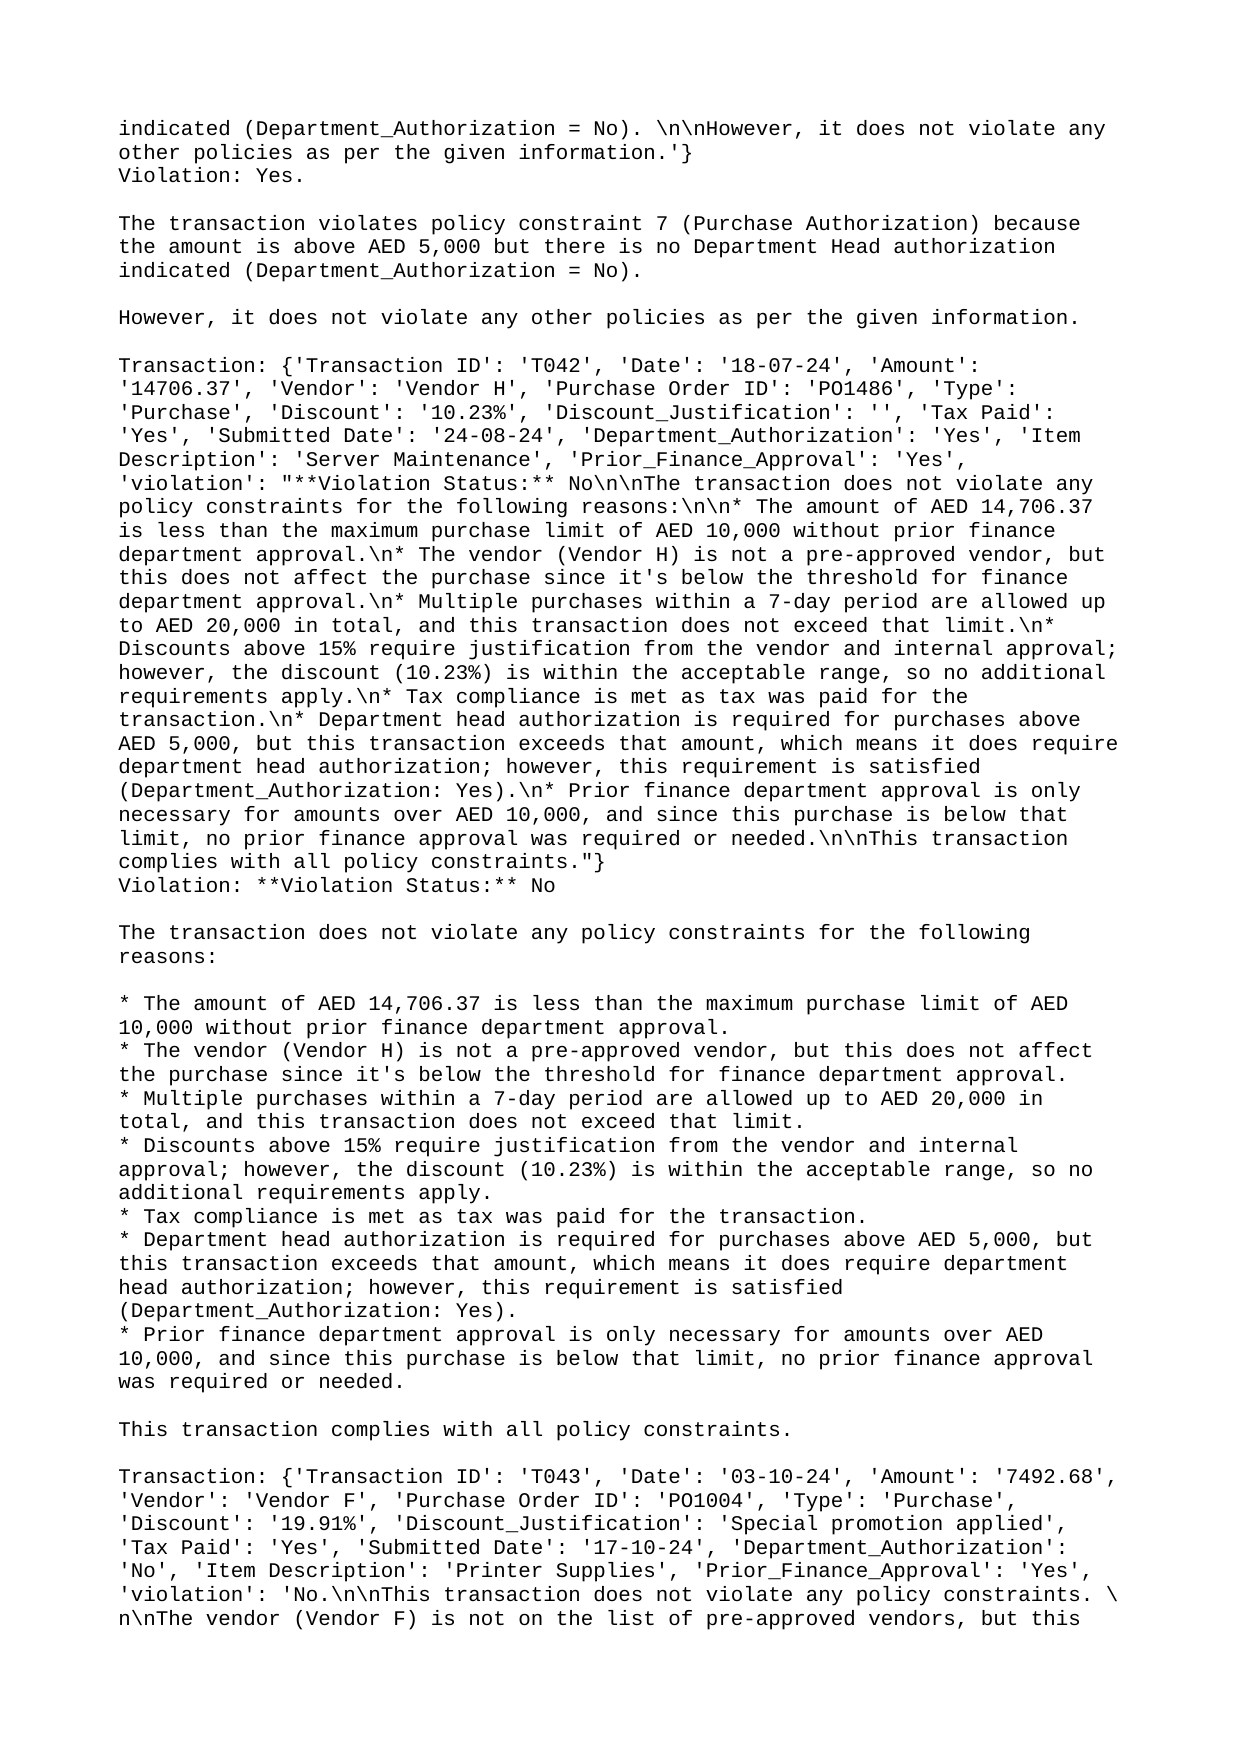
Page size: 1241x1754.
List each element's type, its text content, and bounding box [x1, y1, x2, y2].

text * Prior finance department approval is only necessary for amounts over AED 10,000, and since this purchase is below that limit, no prior finance approval was required or needed. [118, 1324, 1122, 1395]
text Transaction: {'Transaction ID': 'T043', 'Date': '03-10-24', 'Amount': '7492.68', 'Vendor': 'Vendor F', 'Purchase Order ID': 'PO1004', 'Type': 'Purchase', 'Discount': '19.91%', 'Discount_Justification': 'Special promotion applied', 'Tax Paid': 'Yes', 'Submitted Date': '17-10-24', 'Department_Authorization': 'No', 'Item Description': 'Printer Supplies', 'Prior_Finance_Approval': 'Yes', 'violation': 'No.\n\nThis transaction does not violate any policy constraints. \n\nThe vendor (Vendor F) is not on the list of pre-approved vendors, but this [118, 1466, 1122, 1631]
text Violation: Yes. [118, 165, 1122, 189]
text indicated (Department_Authorization = No). \n\nHowever, it does not violate any other policies as per the given information.'} [118, 118, 1122, 165]
text Violation: **Violation Status:** No [118, 875, 1122, 898]
text * The amount of AED 14,706.37 is less than the maximum purchase limit of AED 10,000 without prior finance department approval. [118, 993, 1122, 1040]
text The transaction does not violate any policy constraints for the following reasons: [118, 922, 1122, 969]
text However, it does not violate any other policies as per the given information. [118, 307, 1122, 331]
text * Department head authorization is required for purchases above AED 5,000, but this transaction exceeds that amount, which means it does require department head authorization; however, this requirement is satisfied (Department_Authorization: Yes). [118, 1229, 1122, 1324]
text This transaction complies with all policy constraints. [118, 1419, 1122, 1442]
text * Discounts above 15% require justification from the vendor and internal approval; however, the discount (10.23%) is within the acceptable range, so no additional requirements apply. [118, 1135, 1122, 1206]
text * Multiple purchases within a 7-day period are allowed up to AED 20,000 in total, and this transaction does not exceed that limit. [118, 1088, 1122, 1135]
text The transaction violates policy constraint 7 (Purchase Authorization) because the amount is above AED 5,000 but there is no Department Head authorization indicated (Department_Authorization = No). [118, 213, 1122, 284]
text Transaction: {'Transaction ID': 'T042', 'Date': '18-07-24', 'Amount': '14706.37', 'Vendor': 'Vendor H', 'Purchase Order ID': 'PO1486', 'Type': 'Purchase', 'Discount': '10.23%', 'Discount_Justification': '', 'Tax Paid': 'Yes', 'Submitted Date': '24-08-24', 'Department_Authorization': 'Yes', 'Item Description': 'Server Maintenance', 'Prior_Finance_Approval': 'Yes', 'violation': "**Violation Status:** No\n\nThe transaction does not violate any policy constraints for the following reasons:\n\n* The amount of AED 14,706.37 is less than the maximum purchase limit of AED 10,000 without prior finance department approval.\n* The vendor (Vendor H) is not a pre-approved vendor, but this does not affect the purchase since it's below the threshold for finance department approval.\n* Multiple purchases within a 7-day period are allowed up to AED 20,000 in total, and this transaction does not exceed that limit.\n* Discounts above 15% require justification from the vendor and internal approval; however, the discount (10.23%) is within the acceptable range, so no additional requirements apply.\n* Tax compliance is met as tax was paid for the transaction.\n* Department head authorization is required for purchases above AED 5,000, but this transaction exceeds that amount, which means it does require department head authorization; however, this requirement is satisfied (Department_Authorization: Yes).\n* Prior finance department approval is only necessary for amounts over AED 10,000, and since this purchase is below that limit, no prior finance approval was required or needed.\n\nThis transaction complies with all policy constraints."} [118, 354, 1122, 875]
text * Tax compliance is met as tax was paid for the transaction. [118, 1206, 1122, 1229]
text * The vendor (Vendor H) is not a pre-approved vendor, but this does not affect the purchase since it's below the threshold for finance department approval. [118, 1040, 1122, 1088]
